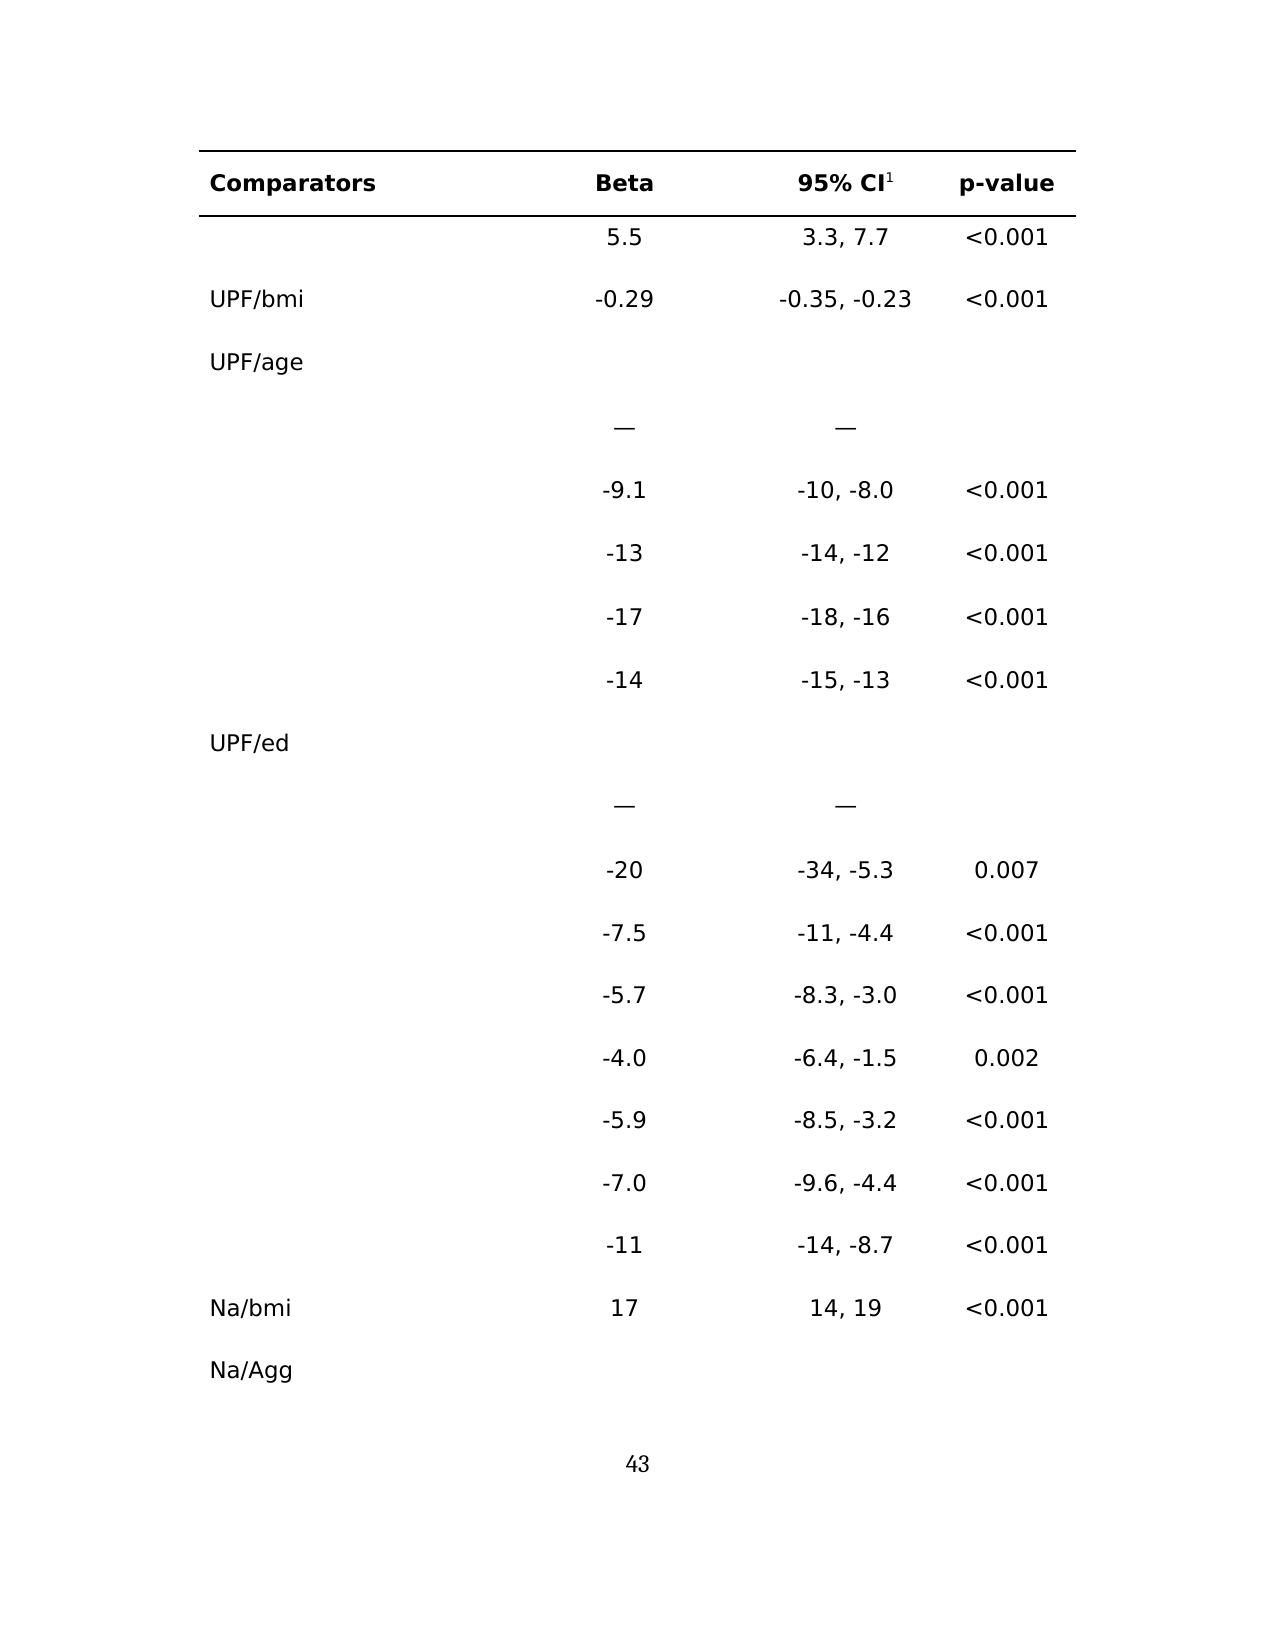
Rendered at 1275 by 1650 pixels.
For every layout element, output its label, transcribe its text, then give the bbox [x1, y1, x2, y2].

table_header 95% CI1 [754, 152, 937, 215]
table_cell [199, 468, 495, 531]
table_cell <0.001 [937, 1286, 1076, 1348]
table_cell <0.001 [937, 278, 1076, 340]
table_cell <0.001 [937, 1161, 1076, 1223]
table_cell [937, 784, 1076, 848]
table_cell [199, 1036, 495, 1098]
table_cell -8.5, -3.2 [754, 1098, 937, 1161]
table_cell <0.001 [937, 217, 1076, 277]
table_cell 3.3, 7.7 [754, 217, 937, 277]
table_cell -7.5 [495, 911, 754, 973]
table_cell -0.29 [495, 278, 754, 340]
table_cell <0.001 [937, 911, 1076, 973]
table_header p-value [937, 152, 1076, 215]
table_cell -7.0 [495, 1161, 754, 1223]
table_cell -11, -4.4 [754, 911, 937, 973]
table_cell -14 [495, 658, 754, 721]
table_cell <0.001 [937, 1098, 1076, 1161]
table_cell [199, 405, 495, 468]
table_cell <0.001 [937, 973, 1076, 1036]
table_cell [495, 721, 754, 783]
table_cell Na/Agg [199, 1348, 495, 1413]
table_cell UPF/ed [199, 721, 495, 783]
table_cell -4.0 [495, 1036, 754, 1098]
table_cell 0.002 [937, 1036, 1076, 1098]
table_cell [754, 1348, 937, 1413]
table_cell -8.3, -3.0 [754, 973, 937, 1036]
table_cell -17 [495, 595, 754, 658]
table_cell [199, 658, 495, 721]
table_cell <0.001 [937, 595, 1076, 658]
table_cell [199, 595, 495, 658]
table_cell [754, 721, 937, 783]
table_cell -5.7 [495, 973, 754, 1036]
table_cell [937, 721, 1076, 783]
table_cell — [754, 784, 937, 848]
table_cell <0.001 [937, 468, 1076, 531]
table_cell -14, -12 [754, 531, 937, 595]
table_header Comparators [199, 152, 495, 215]
table_cell [199, 973, 495, 1036]
table_cell [199, 217, 495, 277]
table_cell 5.5 [495, 217, 754, 277]
table_cell -13 [495, 531, 754, 595]
table_cell -34, -5.3 [754, 849, 937, 911]
table_cell — [754, 405, 937, 468]
table_cell [937, 405, 1076, 468]
table_cell -5.9 [495, 1098, 754, 1161]
table_cell <0.001 [937, 1223, 1076, 1286]
table_cell [199, 1223, 495, 1286]
table_cell 0.007 [937, 849, 1076, 911]
table_cell -9.6, -4.4 [754, 1161, 937, 1223]
table_cell -11 [495, 1223, 754, 1286]
table_cell UPF/age [199, 340, 495, 405]
table_cell [199, 1161, 495, 1223]
table_cell -15, -13 [754, 658, 937, 721]
table_cell [937, 340, 1076, 405]
table_cell [199, 911, 495, 973]
table_cell — [495, 784, 754, 848]
table_cell [199, 1098, 495, 1161]
table_cell [495, 1348, 754, 1413]
table_cell -20 [495, 849, 754, 911]
table_cell [495, 340, 754, 405]
table_cell -9.1 [495, 468, 754, 531]
table_cell UPF/bmi [199, 278, 495, 340]
table_cell — [495, 405, 754, 468]
table_cell [199, 531, 495, 595]
table_cell <0.001 [937, 658, 1076, 721]
table_cell 14, 19 [754, 1286, 937, 1348]
table_cell -0.35, -0.23 [754, 278, 937, 340]
table_cell [937, 1348, 1076, 1413]
table_header Beta [495, 152, 754, 215]
table_cell [199, 849, 495, 911]
table_cell [754, 340, 937, 405]
table_cell [199, 784, 495, 848]
table_cell 17 [495, 1286, 754, 1348]
table_cell -14, -8.7 [754, 1223, 937, 1286]
table_cell <0.001 [937, 531, 1076, 595]
table_cell -6.4, -1.5 [754, 1036, 937, 1098]
table_cell -18, -16 [754, 595, 937, 658]
table_cell Na/bmi [199, 1286, 495, 1348]
table_cell -10, -8.0 [754, 468, 937, 531]
